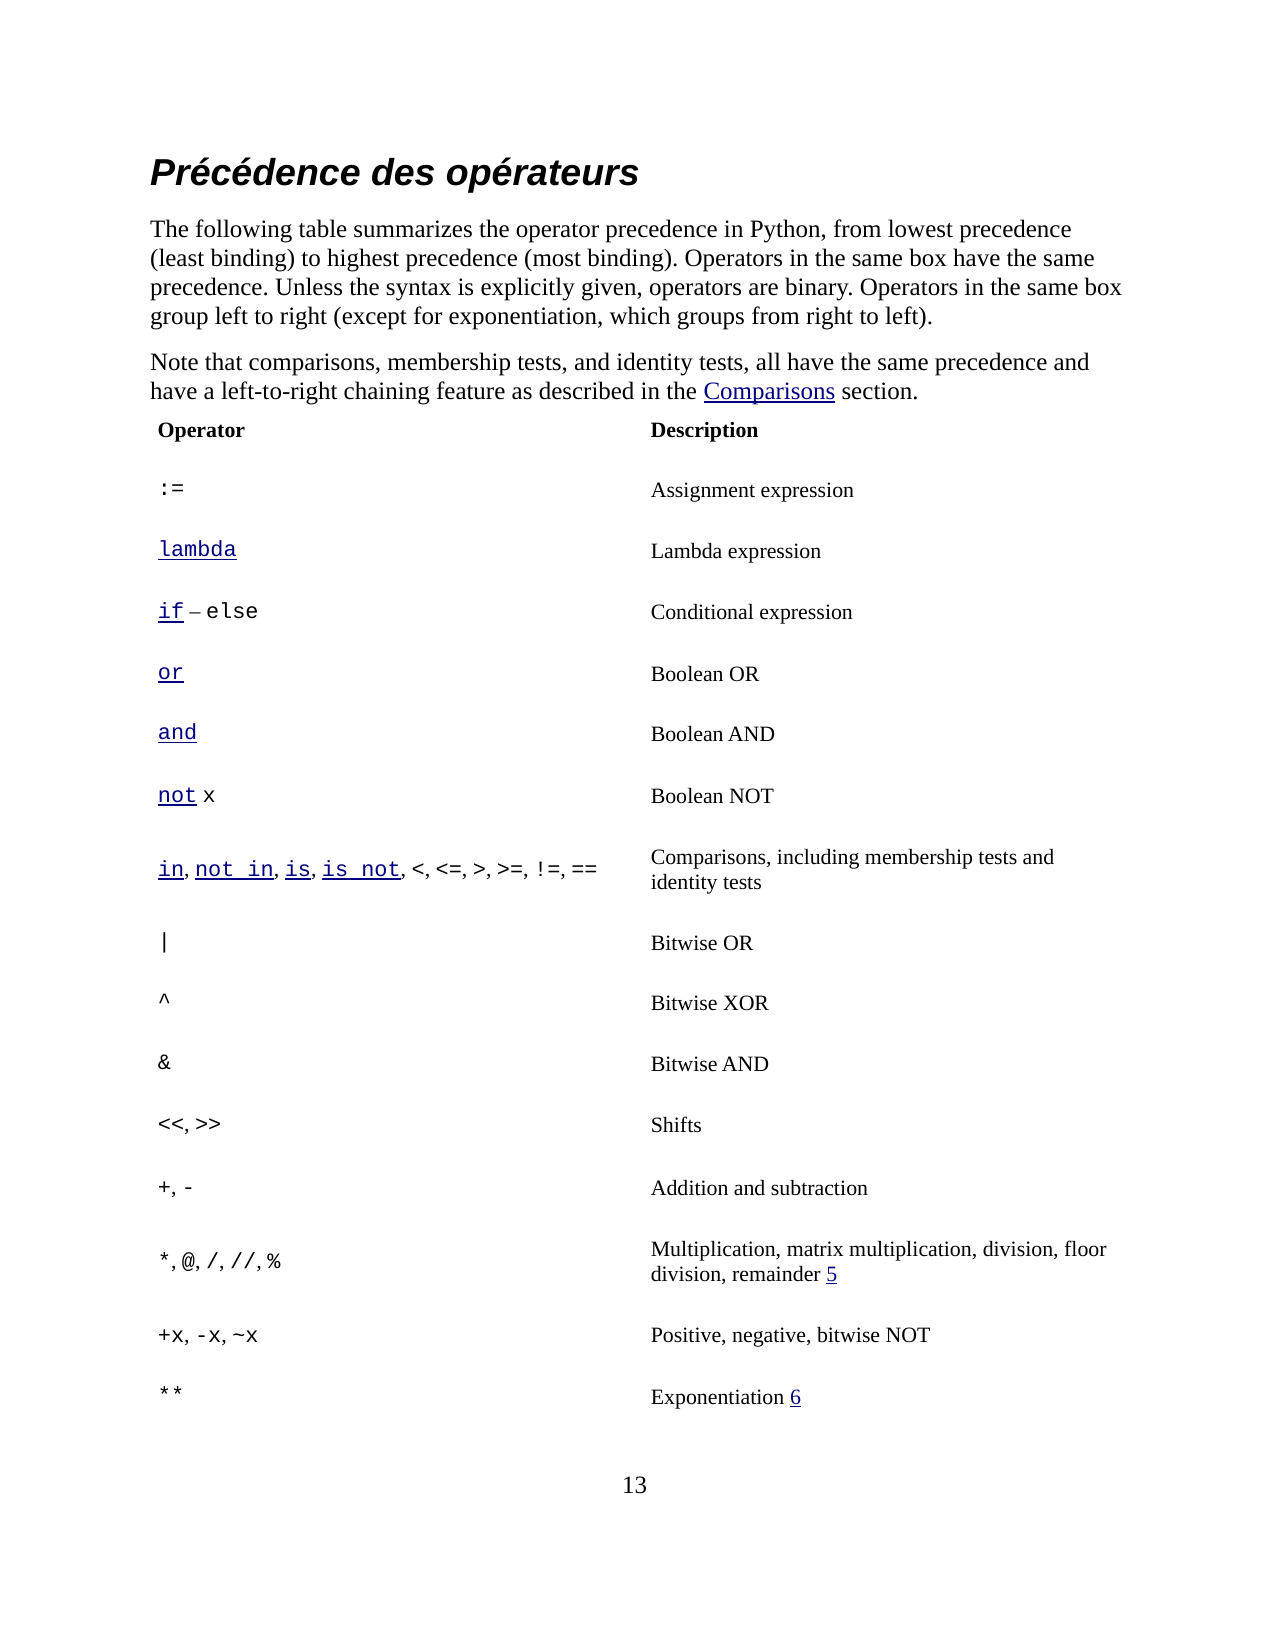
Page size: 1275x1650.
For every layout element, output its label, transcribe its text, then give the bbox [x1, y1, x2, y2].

table_cell Lambda expression [643, 535, 1125, 596]
table_cell Bitwise XOR [643, 988, 1125, 1048]
table_cell Assignment expression [643, 475, 1125, 535]
table_cell Multiplication, matrix multiplication, division, floor division, remainder 5 [643, 1233, 1125, 1319]
text The following table summarizes the operator precedence in Python, from lowest precedence (least binding) to highest precedence (most binding). Operators in the same box have the same precedence. Unless the syntax is explicitly given, operators are binary. Operators in the same box group left to right (except for exponentiation, which groups from right to left). [150, 214, 1125, 329]
table_cell ** [150, 1381, 643, 1412]
table_header Operator [150, 414, 643, 474]
table_cell lambda [150, 535, 643, 596]
table_cell := [150, 475, 643, 535]
table_cell +x, -x, ~x [150, 1319, 643, 1381]
table_cell & [150, 1048, 643, 1108]
table_cell Positive, negative, bitwise NOT [643, 1319, 1125, 1381]
table_cell ^ [150, 988, 643, 1048]
table_cell and [150, 718, 643, 779]
table_cell Conditional expression [643, 596, 1125, 658]
table_cell Shifts [643, 1109, 1125, 1171]
text Note that comparisons, membership tests, and identity tests, all have the same precedence and have a left-to-right chaining feature as described in the Comparisons section. [150, 347, 1125, 405]
table_cell Addition and subtraction [643, 1171, 1125, 1233]
table_cell not x [150, 779, 643, 841]
table_cell Boolean AND [643, 718, 1125, 779]
table_cell *, @, /, //, % [150, 1233, 643, 1319]
table_cell +, - [150, 1171, 643, 1233]
table_cell Boolean OR [643, 658, 1125, 718]
table_cell <<, >> [150, 1109, 643, 1171]
table_cell if – else [150, 596, 643, 658]
table_header Description [643, 414, 1125, 474]
table_cell or [150, 658, 643, 718]
table_cell Boolean NOT [643, 779, 1125, 841]
table_cell | [150, 927, 643, 987]
table_cell Exponentiation 6 [643, 1381, 1125, 1412]
subtitle Précédence des opérateurs [150, 150, 1125, 193]
table_cell Bitwise AND [643, 1048, 1125, 1108]
table_cell Bitwise OR [643, 927, 1125, 987]
table_cell Comparisons, including membership tests and identity tests [643, 841, 1125, 927]
table_cell in, not in, is, is not, <, <=, >, >=, !=, == [150, 841, 643, 927]
